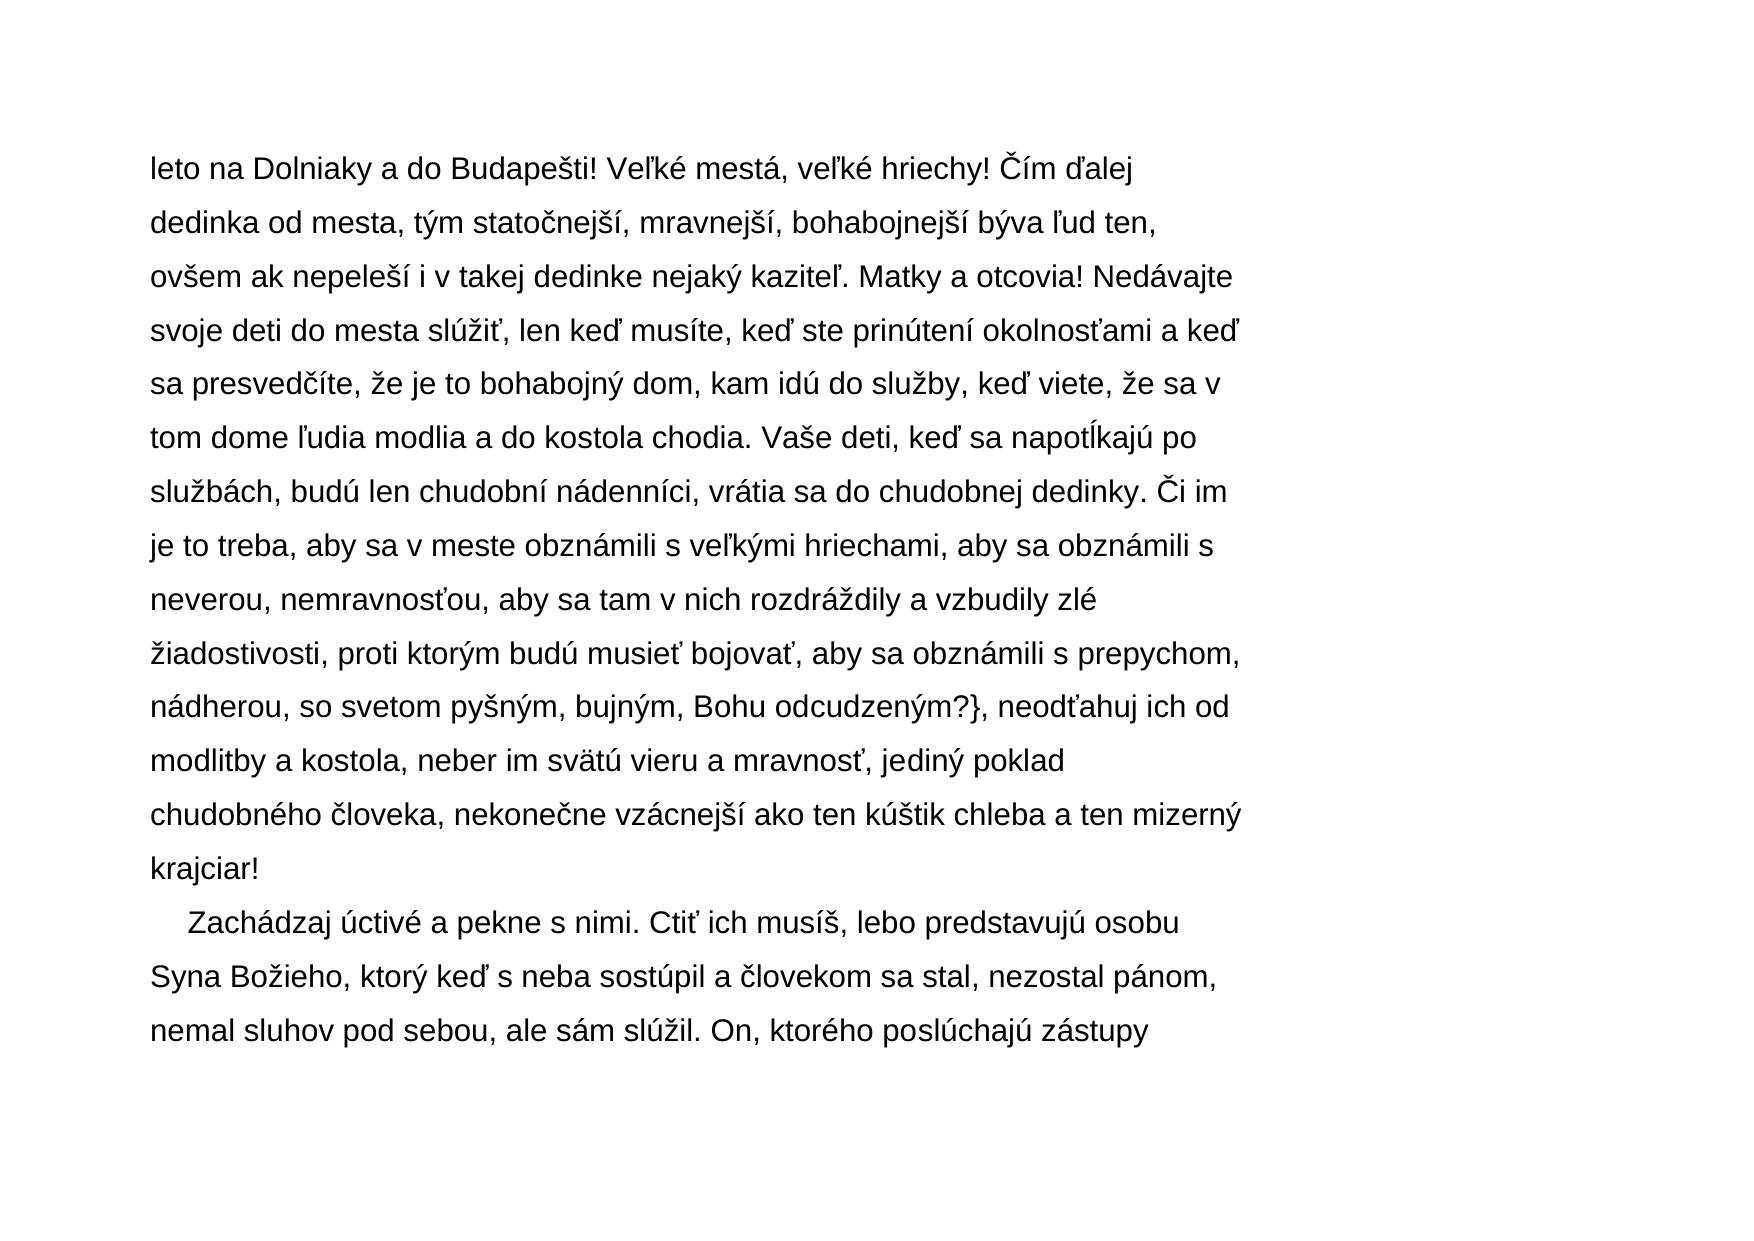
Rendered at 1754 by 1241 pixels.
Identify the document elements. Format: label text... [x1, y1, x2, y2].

text Zachádzaj úctivé a pekne s nimi. Ctiť ich musíš, lebo predstavujú osobu Syna Božieho, ktorý keď s neba sostúpil a človekom sa stal, nezostal pánom, nemal sluhov pod sebou, ale sám slúžil. On, ktorého po­slúchajú zástupy [150, 904, 1243, 1048]
text leto na Dolniaky a do Budapešti! Veľké mestá, veľké hriechy! Čím ďalej dedinka od mesta, tým statočnejší, mravnejší, bohabojnejší býva ľud ten, ovšem ak nepeleší i v takej dedinke nejaký kaziteľ. Matky a otcovia! Nedávajte svoje deti do mesta slúžiť, len keď musíte, keď ste prinútení okolnosťami a keď sa presvedčíte, že je to bohabojný dom, kam idú do služby, keď viete, že sa v tom dome ľudia modlia a do kostola chodia. Vaše deti, keď sa napotĺkajú po službách, budú len chudobní nádenníci, vrátia sa do chudobnej dedinky. Či im je to treba, aby sa v meste obznámili s veľkými hriechami, aby sa obznámili s neverou, ne­mravnosťou, aby sa tam v nich rozdráždily a vzbudily zlé žiadostivosti, proti ktorým budú musieť bojovať, aby sa obznámili s prepychom, nádherou, so svetom pyšným, bujným, Bohu od­cudzeným?}, neodťahuj ich od modlitby a kostola, neber im svätú vieru a mravnosť, je­diný poklad chudobného človeka, nekonečne vzácnejší ako ten kúštik chleba a ten mizerný krajciar! [150, 150, 1243, 886]
